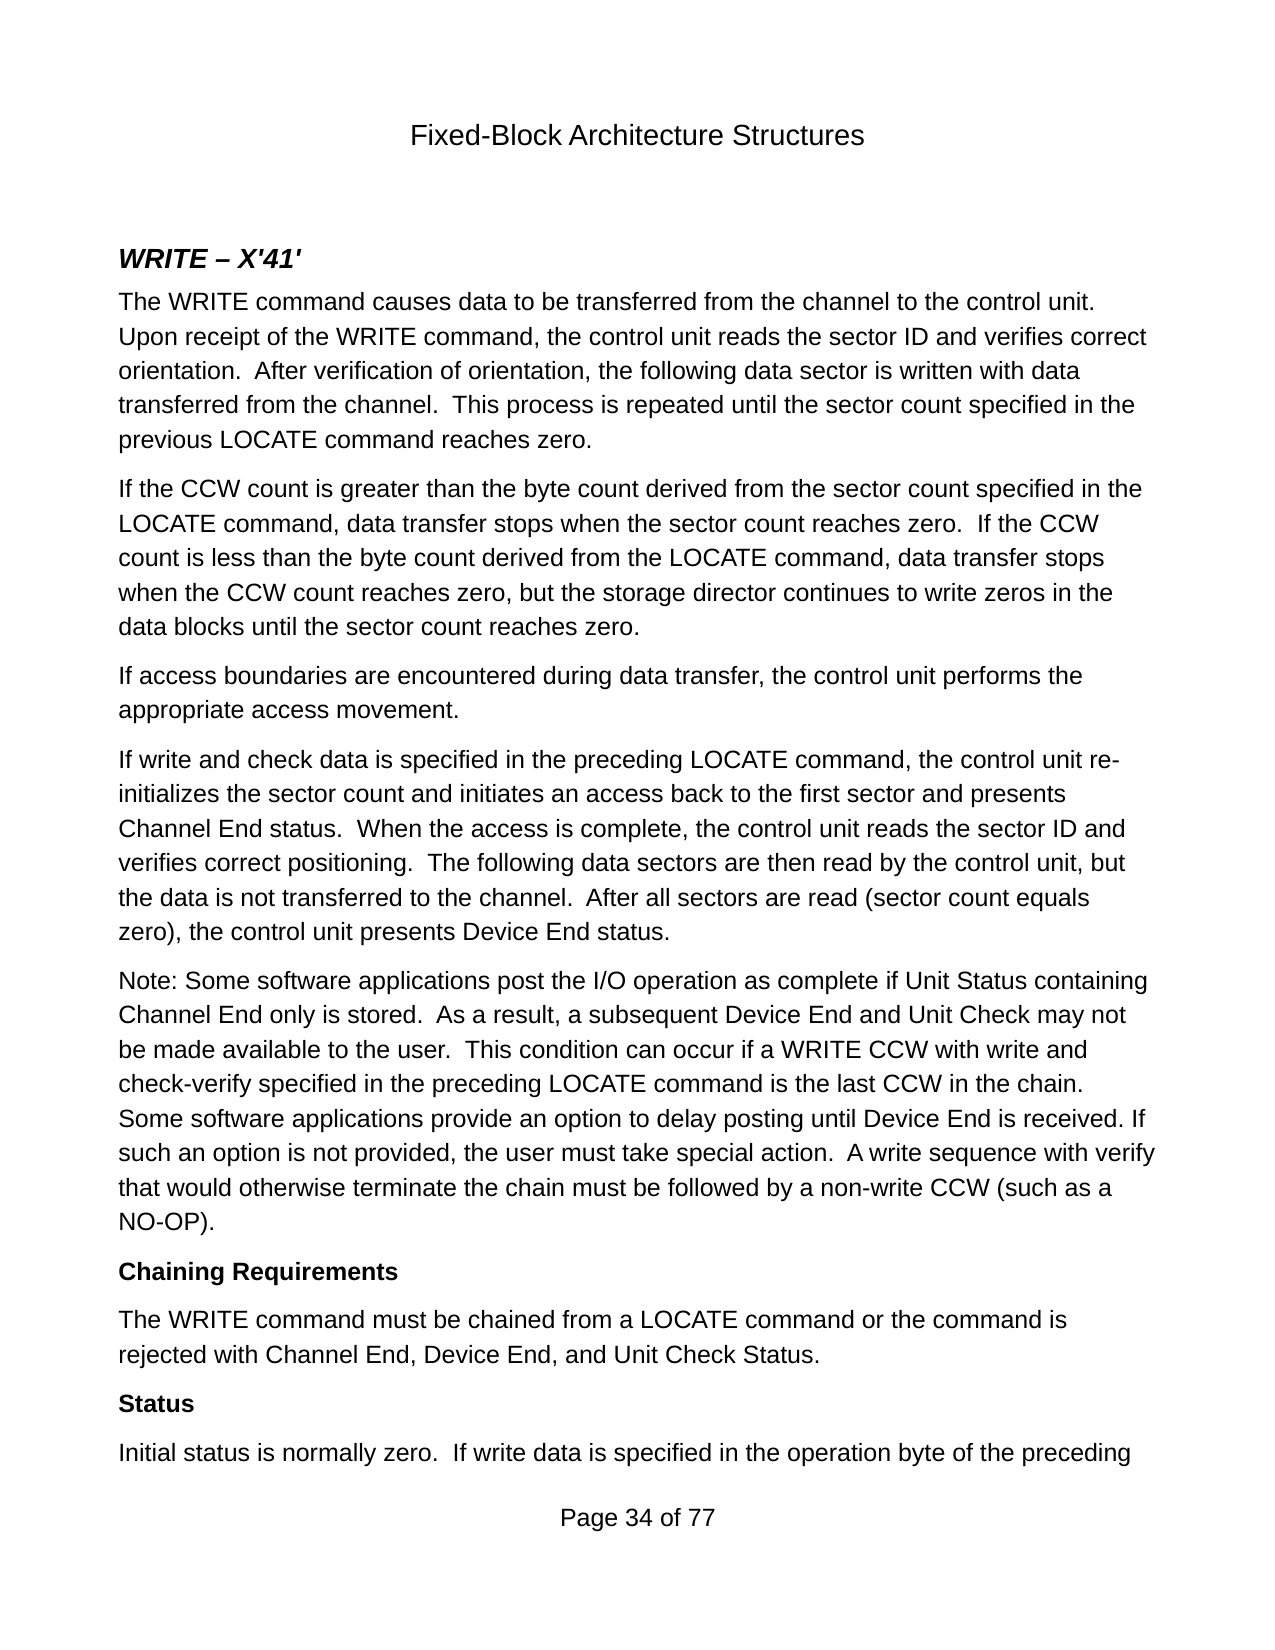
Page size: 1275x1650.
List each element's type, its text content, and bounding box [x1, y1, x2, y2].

text If write and check data is specified in the preceding LOCATE command, the control unit re-initializes the sector count and initiates an access back to the first sector and presents Channel End status. When the access is complete, the control unit reads the sector ID and verifies correct positioning. The following data sectors are then read by the control unit, but the data is not transferred to the channel. After all sectors are read (sector count equals zero), the control unit presents Device End status. [118, 744, 1157, 946]
text The WRITE command must be chained from a LOCATE command or the command is rejected with Channel End, Device End, and Unit Check Status. [118, 1306, 1157, 1369]
text Initial status is normally zero. If write data is specified in the operation byte of the preceding [118, 1438, 1157, 1467]
text If the CCW count is greater than the byte count derived from the sector count specified in the LOCATE command, data transfer stops when the sector count reaches zero. If the CCW count is less than the byte count derived from the LOCATE command, data transfer stops when the CCW count reaches zero, but the storage director continues to write zeros in the data blocks until the sector count reaches zero. [118, 474, 1157, 641]
text Status [118, 1389, 1157, 1418]
subtitle WRITE – X'41' [118, 243, 1157, 274]
text Note: Some software applications post the I/O operation as complete if Unit Status containing Channel End only is stored. As a result, a subsequent Device End and Unit Check may not be made available to the user. This condition can occur if a WRITE CCW with write and check-verify specified in the preceding LOCATE command is the last CCW in the chain. Some software applications provide an option to delay posting until Device End is received. If such an option is not provided, the user must take special action. A write sequence with verify that would otherwise terminate the chain must be followed by a non-write CCW (such as a NO-OP). [118, 966, 1157, 1236]
text If access boundaries are encountered during data transfer, the control unit performs the appropriate access movement. [118, 661, 1157, 724]
text Chaining Requirements [118, 1256, 1157, 1285]
text The WRITE command causes data to be transferred from the channel to the control unit. Upon receipt of the WRITE command, the control unit reads the sector ID and verifies correct orientation. After verification of orientation, the following data sector is written with data transferred from the channel. This process is repeated until the sector count specified in the previous LOCATE command reaches zero. [118, 287, 1157, 454]
